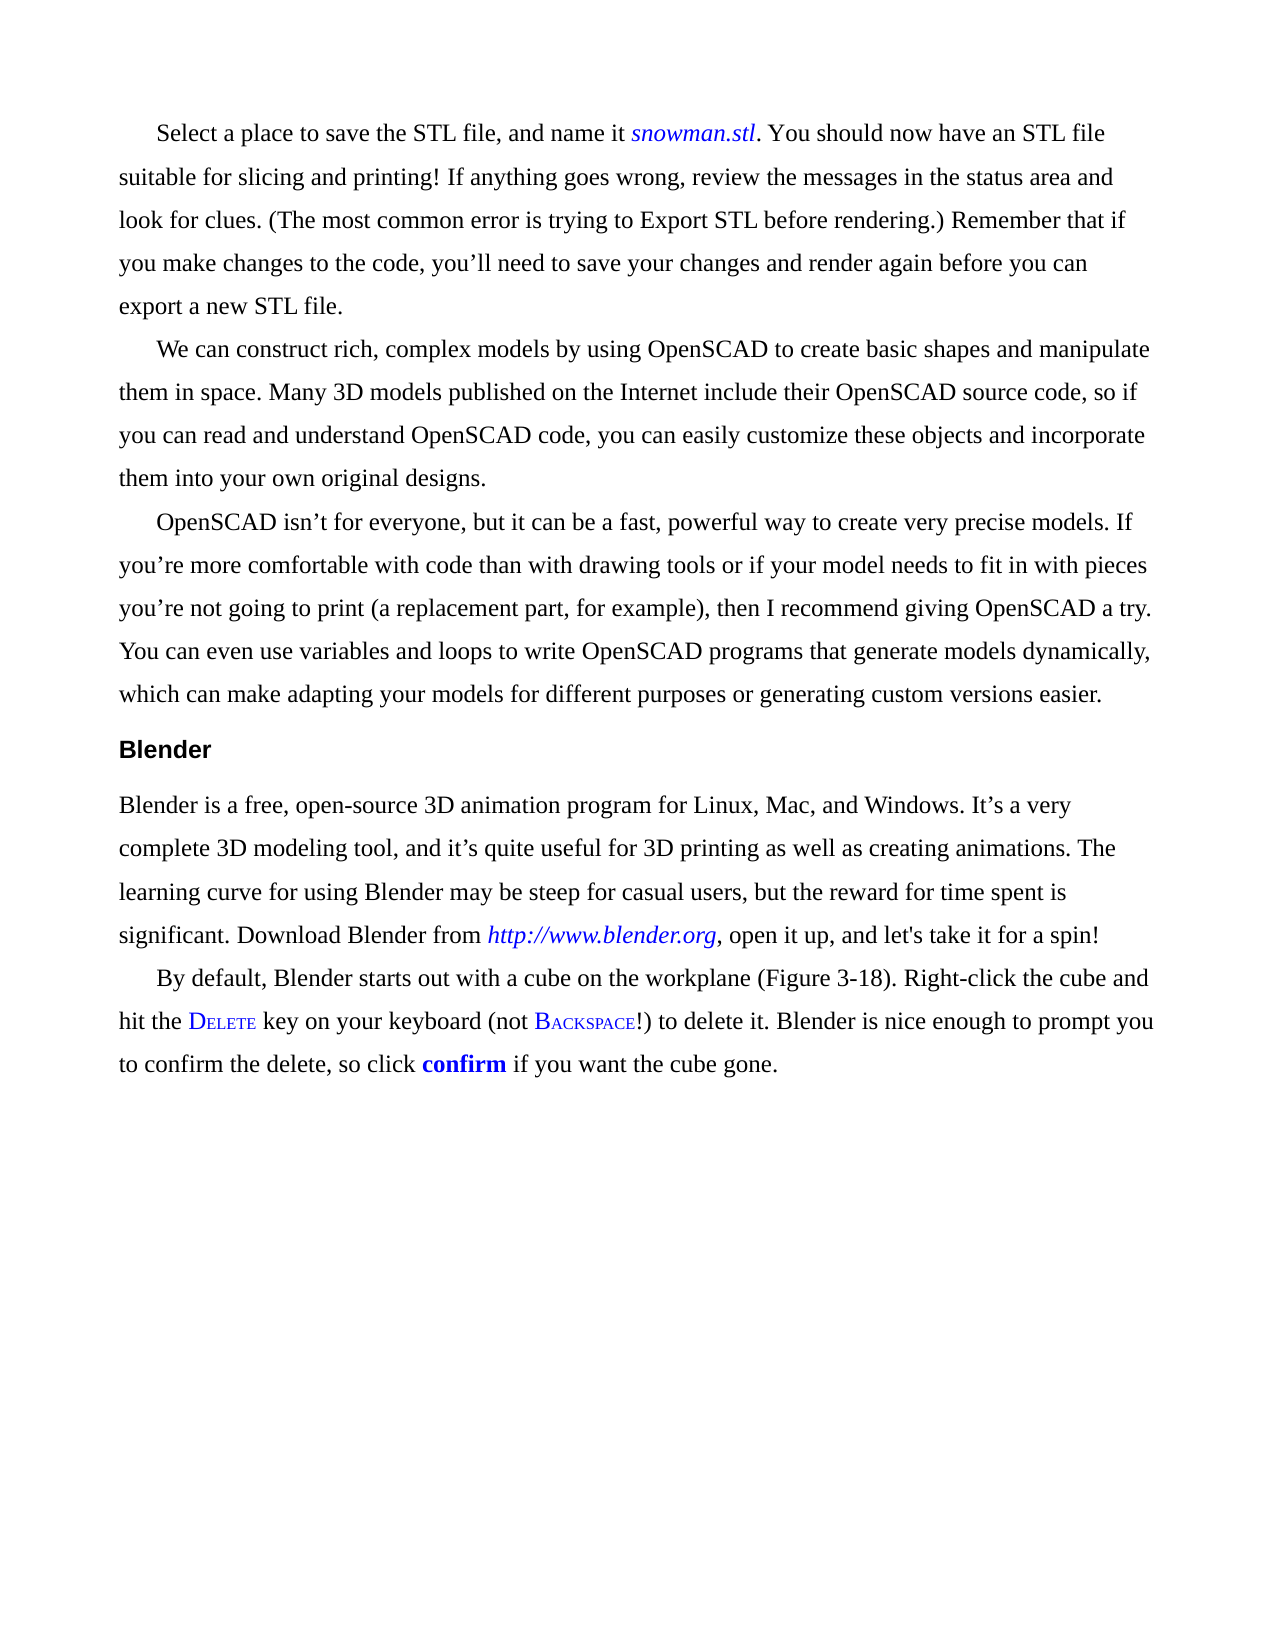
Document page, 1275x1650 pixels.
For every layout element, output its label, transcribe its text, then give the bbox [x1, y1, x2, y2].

text Blender [118, 735, 1156, 763]
text By default, Blender starts out with a cube on the workplane (Figure 3-18). Right-click the cube and hit the Delete key on your keyboard (not Backspace!) to delete it. Blender is nice enough to prompt you to confirm the delete, so click confirm if you want the cube gone. [118, 963, 1156, 1078]
text Select a place to save the STL file, and name it snowman.stl. You should now have an STL file suitable for slicing and printing! If anything goes wrong, review the messages in the status area and look for clues. (The most common error is trying to Export STL before rendering.) Remember that if you make changes to the code, you’ll need to save your changes and render again before you can export a new STL file. [118, 118, 1156, 320]
text Blender is a free, open-source 3D animation program for Linux, Mac, and Windows. It’s a very complete 3D modeling tool, and it’s quite useful for 3D printing as well as creating animations. The learning curve for using Blender may be steep for casual users, but the reward for time spent is significant. Download Blender from http://www.blender.org, open it up, and let's take it for a spin! [118, 790, 1156, 948]
text We can construct rich, complex models by using OpenSCAD to create basic shapes and manipulate them in space. Many 3D models published on the Internet include their OpenSCAD source code, so if you can read and understand OpenSCAD code, you can easily customize these objects and incorporate them into your own original designs. [118, 334, 1156, 492]
text OpenSCAD isn’t for everyone, but it can be a fast, powerful way to create very precise models. If you’re more comfortable with code than with drawing tools or if your model needs to fit in with pieces you’re not going to print (a replacement part, for example), then I recommend giving OpenSCAD a try. You can even use variables and loops to write OpenSCAD programs that generate models dynamically, which can make adapting your models for different purposes or generating custom versions easier. [118, 507, 1156, 708]
